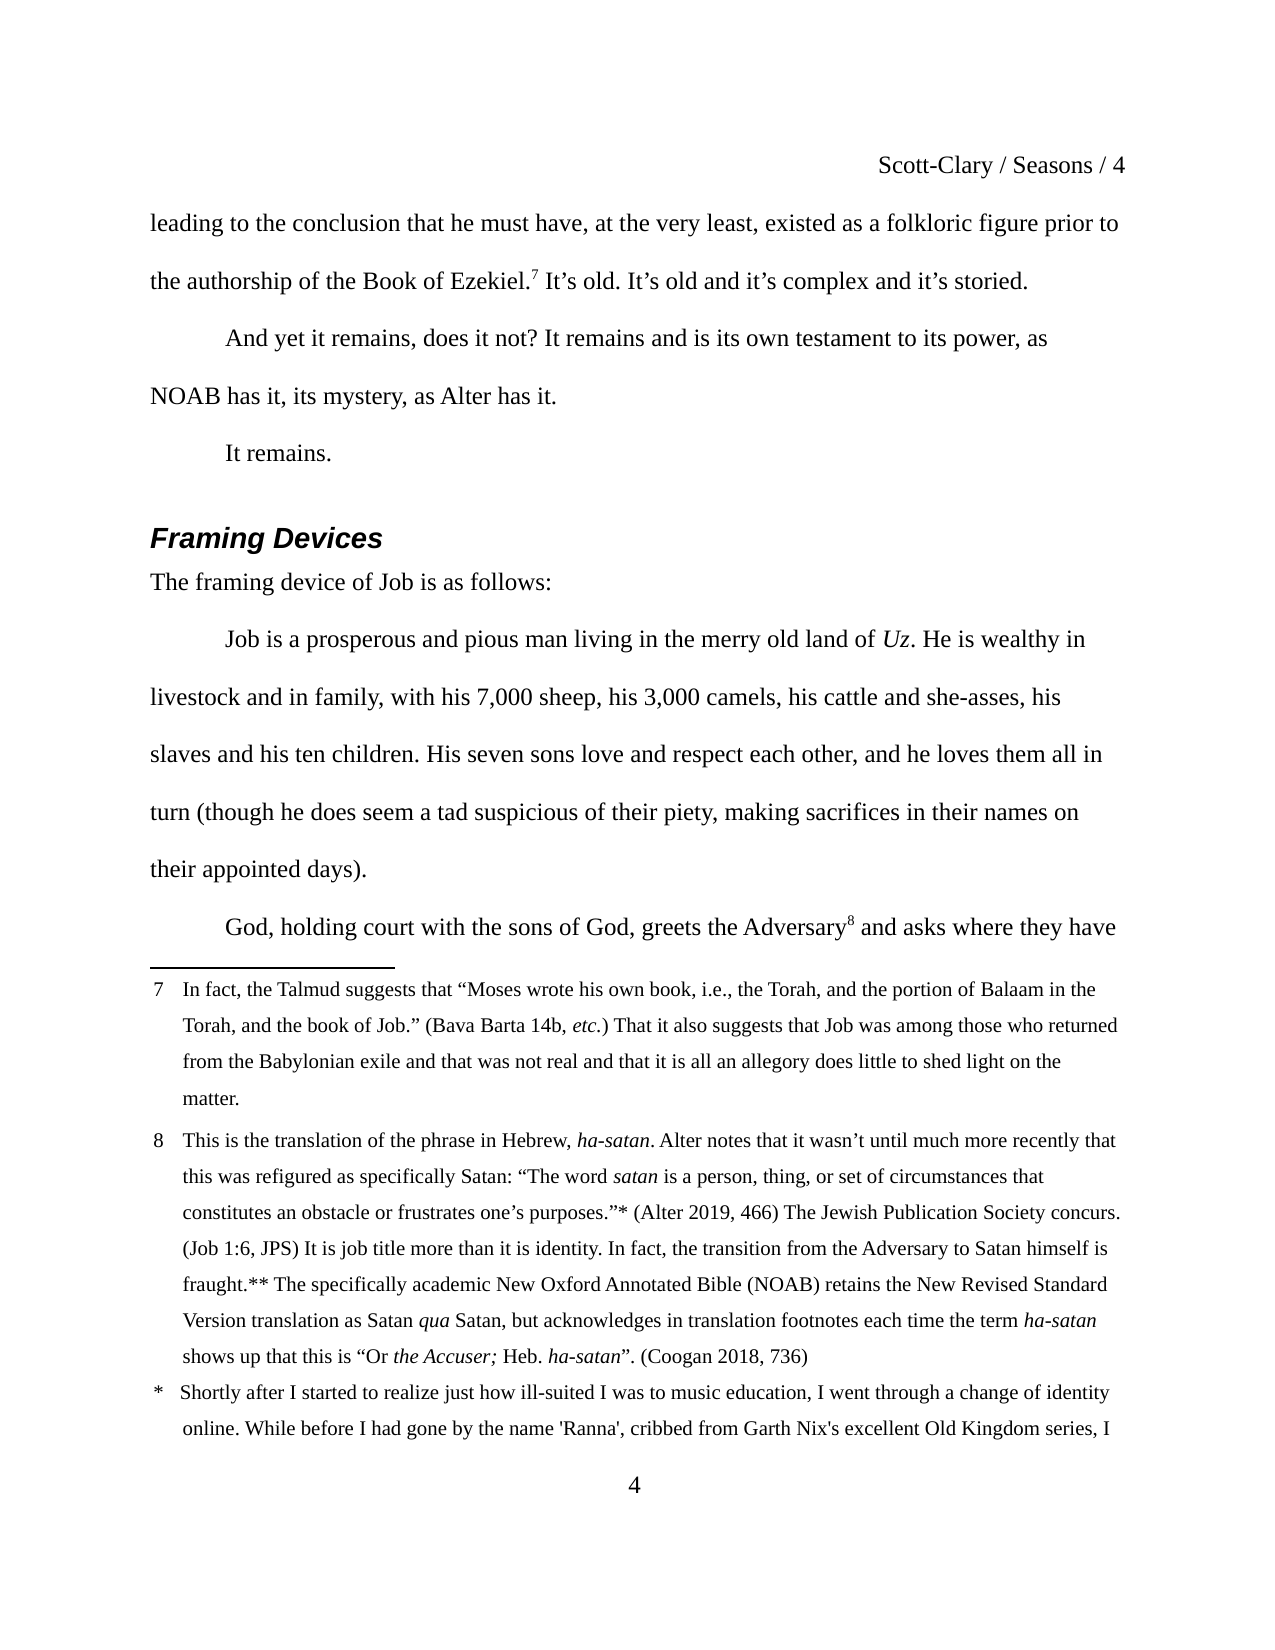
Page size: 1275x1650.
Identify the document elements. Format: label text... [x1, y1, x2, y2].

text leading to the conclusion that he must have, at the very least, existed as a folkloric figure prior to the authorship of the Book of Ezekiel. It’s old. It’s old and it’s complex and it’s storied. [150, 208, 1125, 294]
text God, holding court with the sons of God, greets the Adversary and asks where they have [150, 912, 1125, 941]
text This is the translation of the phrase in Hebrew, ha-satan. Alter notes that it wasn’t until much more recently that this was refigured as specifically Satan: “The word satan is a person, thing, or set of circumstances that constitutes an obstacle or frustrates one’s purposes.”* (Alter 2019, 466) The Jewish Publication Society concurs. (Job 1:6, JPS) It is job title more than it is identity. In fact, the transition from the Adversary to Satan himself is fraught.** The specifically academic New Oxford Annotated Bible (NOAB) retains the New Revised Standard Version translation as Satan qua Satan, but acknowledges in translation footnotes each time the term ha-satan shows up that this is “Or the Accuser; Heb. ha-satan”. (Coogan 2018, 736) [150, 1124, 1125, 1368]
text It remains. [150, 438, 1125, 467]
text * Shortly after I started to realize just how ill-suited I was to music education, I went through a change of identity online. While before I had gone by the name 'Ranna', cribbed from Garth Nix's excellent Old Kingdom series, I [150, 1377, 1125, 1440]
text The framing device of Job is as follows: [150, 567, 1125, 596]
subtitle Framing Devices [150, 521, 1125, 554]
text Job is a prosperous and pious man living in the merry old land of Uz. He is wealthy in livestock and in family, with his 7,000 sheep, his 3,000 camels, his cattle and she-asses, his slaves and his ten children. His seven sons love and respect each other, and he loves them all in turn (though he does seem a tad suspicious of their piety, making sacrifices in their names on their appointed days). [150, 624, 1125, 883]
text And yet it remains, does it not? It remains and is its own testament to its power, as NOAB has it, its mystery, as Alter has it. [150, 323, 1125, 409]
text In fact, the Talmud suggests that “Moses wrote his own book, i.e., the Torah, and the portion of Balaam in the Torah, and the book of Job.” (Bava Barta 14b, etc.) That it also suggests that Job was among those who returned from the Babylonian exile and that was not real and that it is all an allegory does little to shed light on the matter. [150, 974, 1125, 1113]
